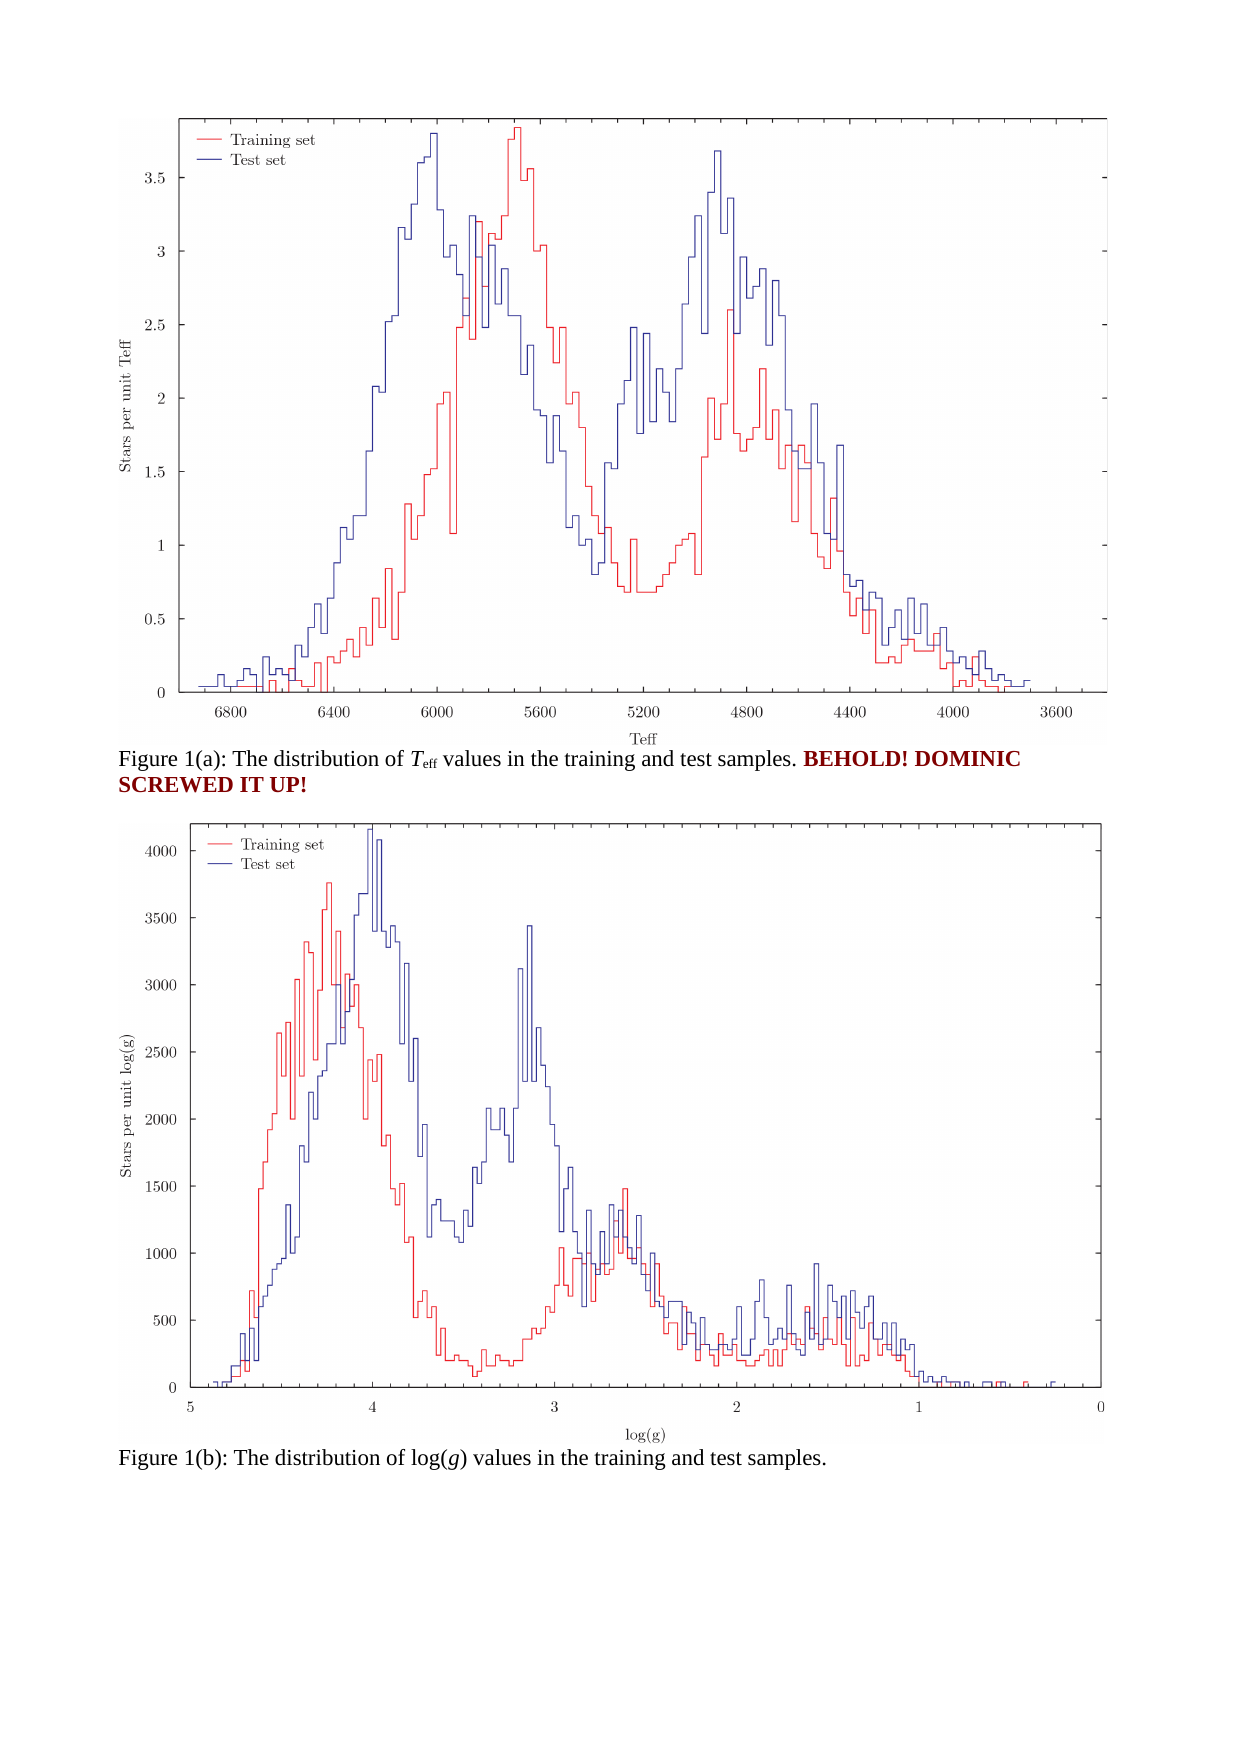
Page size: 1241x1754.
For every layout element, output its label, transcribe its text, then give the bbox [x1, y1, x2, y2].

picture [118, 118, 1108, 745]
picture [118, 823, 1105, 1444]
text Figure 1(a): The distribution of Teff values in the training and test samples. BEHOLD! DOMINIC SCREWED IT UP! [118, 745, 1122, 798]
text Figure 1(b): The distribution of log(g) values in the training and test samples. [118, 1444, 1122, 1470]
